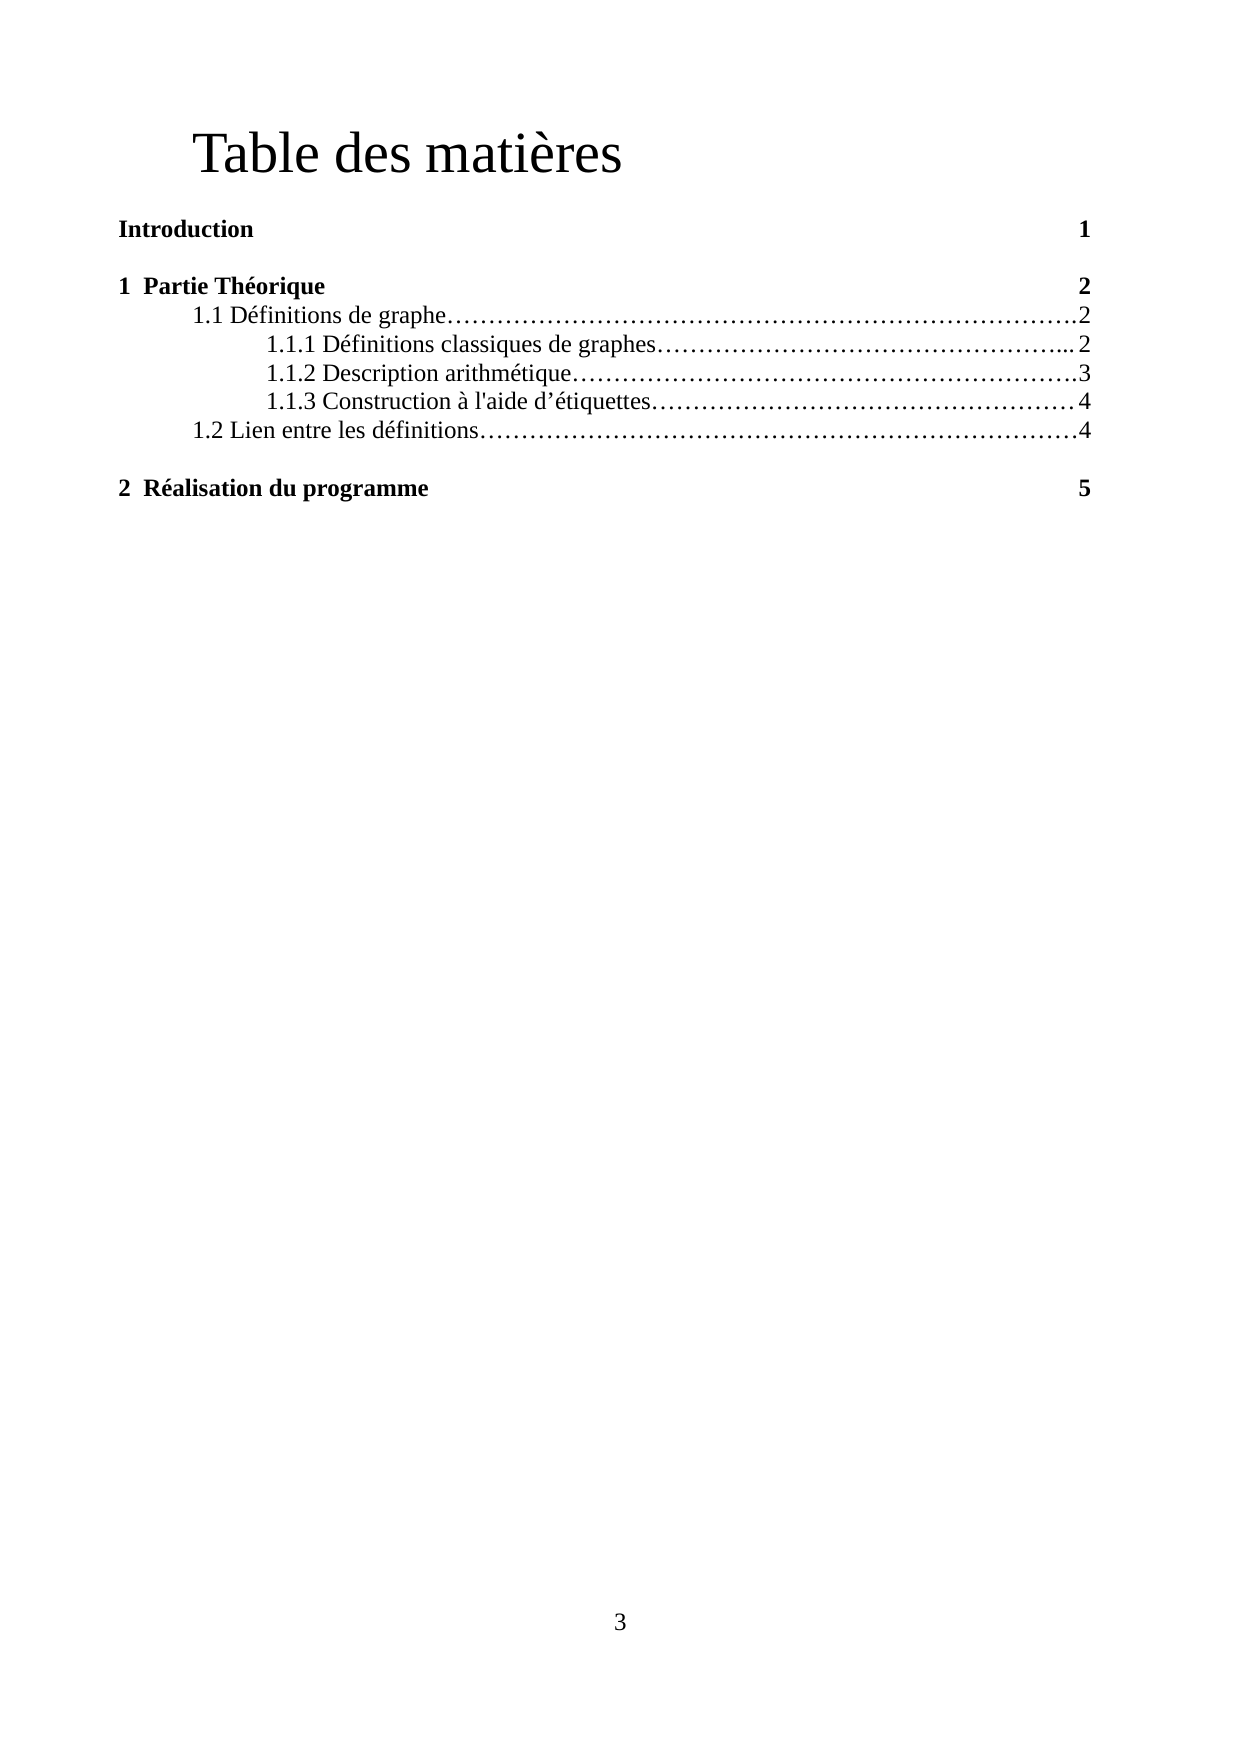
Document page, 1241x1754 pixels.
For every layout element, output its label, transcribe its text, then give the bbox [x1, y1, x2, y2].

text Introduction 1 [118, 214, 1122, 243]
text 1.1.1 Définitions classiques de graphes…………………………………………... 2 [118, 329, 1122, 358]
text Table des matières [118, 118, 1122, 185]
text 1.1.2 Description arithmétique……………………………………………………. 3 [118, 358, 1122, 386]
text 1.2 Lien entre les définitions………………………………………………………………4 [118, 415, 1122, 444]
text 1 Partie Théorique 2 [118, 271, 1122, 300]
text 1.1 Définitions de graphe…………………………………………………………………. 2 [118, 300, 1093, 329]
text 2 Réalisation du programme 5 [118, 473, 1122, 501]
text 1.1.3 Construction à l'aide d’étiquettes…………………………………………… 4 [118, 386, 1122, 415]
